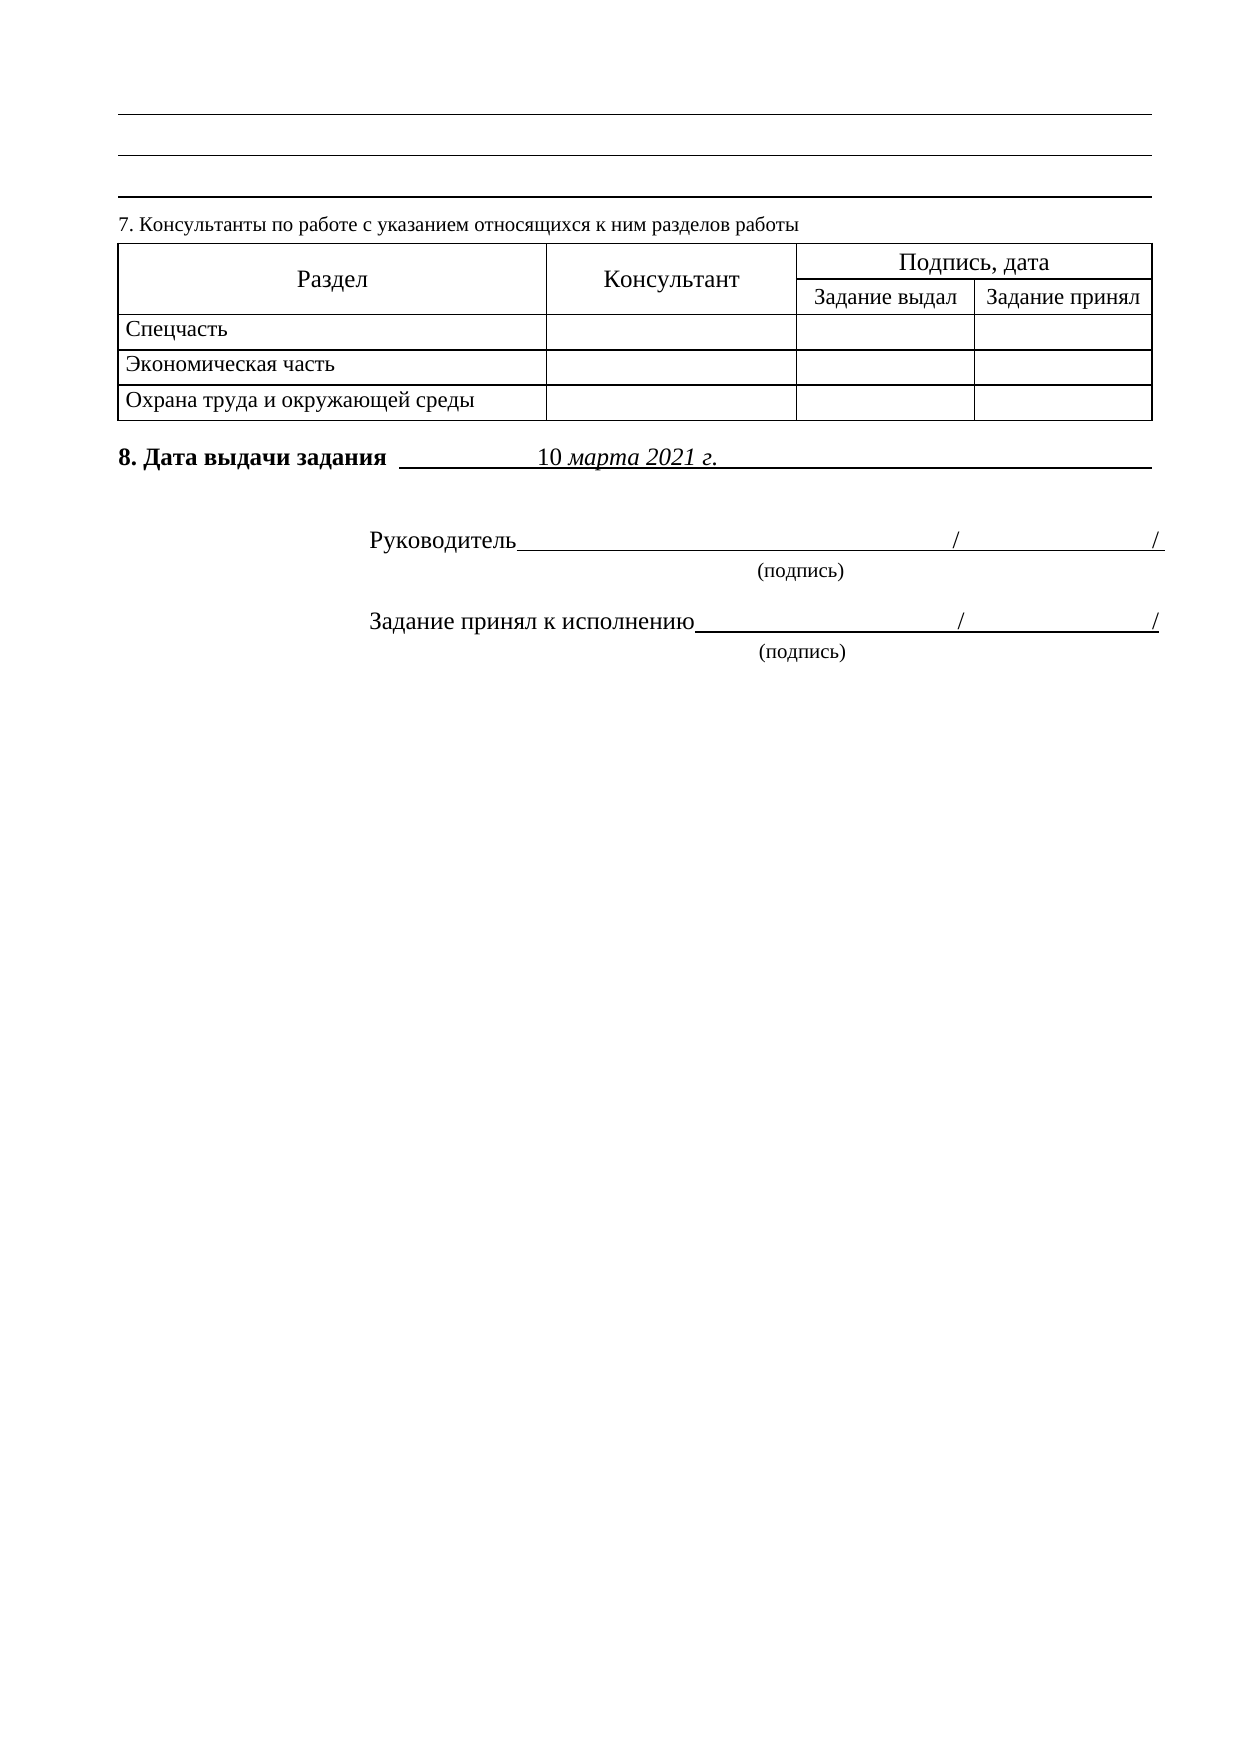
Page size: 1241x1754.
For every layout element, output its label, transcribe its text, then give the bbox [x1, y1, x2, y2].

table_cell [797, 315, 974, 349]
table_header Консультант [547, 244, 796, 313]
table_cell [797, 351, 974, 384]
table_cell [797, 386, 974, 420]
table_header Подпись, дата [797, 244, 1151, 278]
table_cell Задание выдал [797, 280, 974, 313]
table_header Раздел [119, 244, 546, 313]
text Руководитель / / [118, 525, 1167, 553]
text Задание принял к исполнению / / [118, 606, 1167, 635]
text (подпись) [517, 558, 975, 582]
table_cell Охрана труда и окружающей среды [119, 386, 546, 420]
table_cell [975, 351, 1151, 384]
table_cell Спецчасть [119, 315, 546, 349]
table_cell [547, 315, 796, 349]
table_cell [975, 386, 1151, 420]
table_cell Задание принял [975, 280, 1151, 313]
table_cell [547, 351, 796, 384]
text 7. Консультанты по работе с указанием относящихся к ним разделов работы [118, 212, 1167, 236]
text 8. Дата выдачи задания 10 марта 2021 г. [118, 442, 1167, 471]
table_cell Экономическая часть [119, 351, 546, 384]
text (подпись) [118, 639, 975, 663]
table_cell [975, 315, 1151, 349]
table_cell [547, 386, 796, 420]
